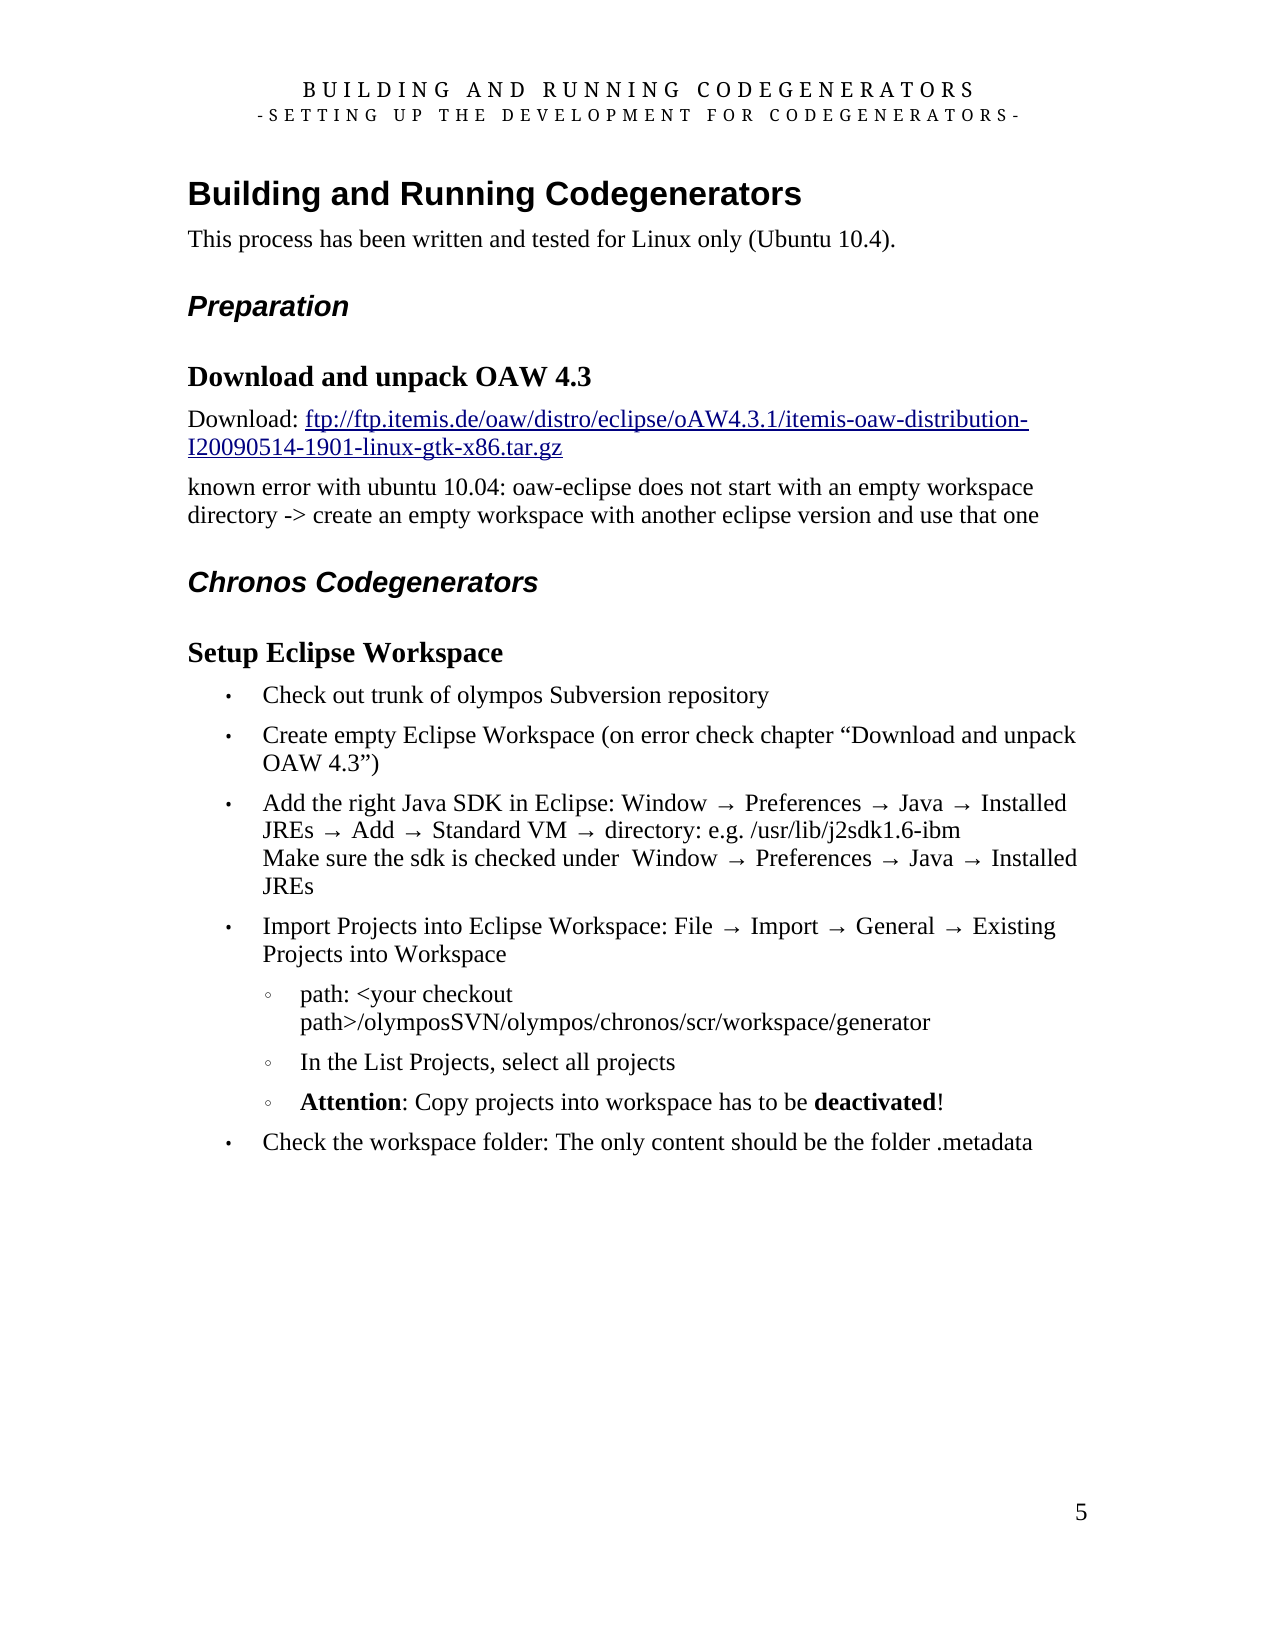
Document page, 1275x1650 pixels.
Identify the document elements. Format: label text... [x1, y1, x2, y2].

subtitle Chronos Codegenerators [187, 566, 1087, 598]
subtitle Building and Running Codegenerators [187, 175, 1087, 212]
list path: <your checkout path>/olymposSVN/olympos/chronos/scr/workspace/generator [262, 980, 1087, 1036]
subtitle Preparation [187, 290, 1087, 323]
list Attention: Copy projects into workspace has to be deactivated! [262, 1088, 1087, 1116]
text known error with ubuntu 10.04: oaw-eclipse does not start with an empty workspace directory -> create an empty workspace with another eclipse version and use that one [187, 473, 1087, 528]
list Import Projects into Eclipse Workspace: File → Import → General → Existing Projects into Workspace [225, 912, 1087, 968]
subtitle Download and unpack OAW 4.3 [187, 360, 1087, 393]
subtitle Setup Eclipse Workspace [187, 636, 1087, 668]
list Check the workspace folder: The only content should be the folder .metadata [225, 1128, 1087, 1156]
list Create empty Eclipse Workspace (on error check chapter “Download and unpack OAW 4.3”) [225, 721, 1087, 776]
list In the List Projects, select all projects [262, 1048, 1087, 1076]
list Check out trunk of olympos Subversion repository [225, 681, 1087, 708]
list Add the right Java SDK in Eclipse: Window → Preferences → Java → Installed JREs → Add → Standard VM → directory: e.g. /usr/lib/j2sdk1.6-ibm Make sure the sdk is checked under Window → Preferences → Java → Installed JREs [225, 789, 1087, 900]
text Download: ftp://ftp.itemis.de/oaw/distro/eclipse/oAW4.3.1/itemis-oaw-distribution-I20090514-1901-linux-gtk-x86.tar.gz [187, 405, 1087, 461]
text This process has been written and tested for Linux only (Ubuntu 10.4). [187, 225, 1087, 253]
